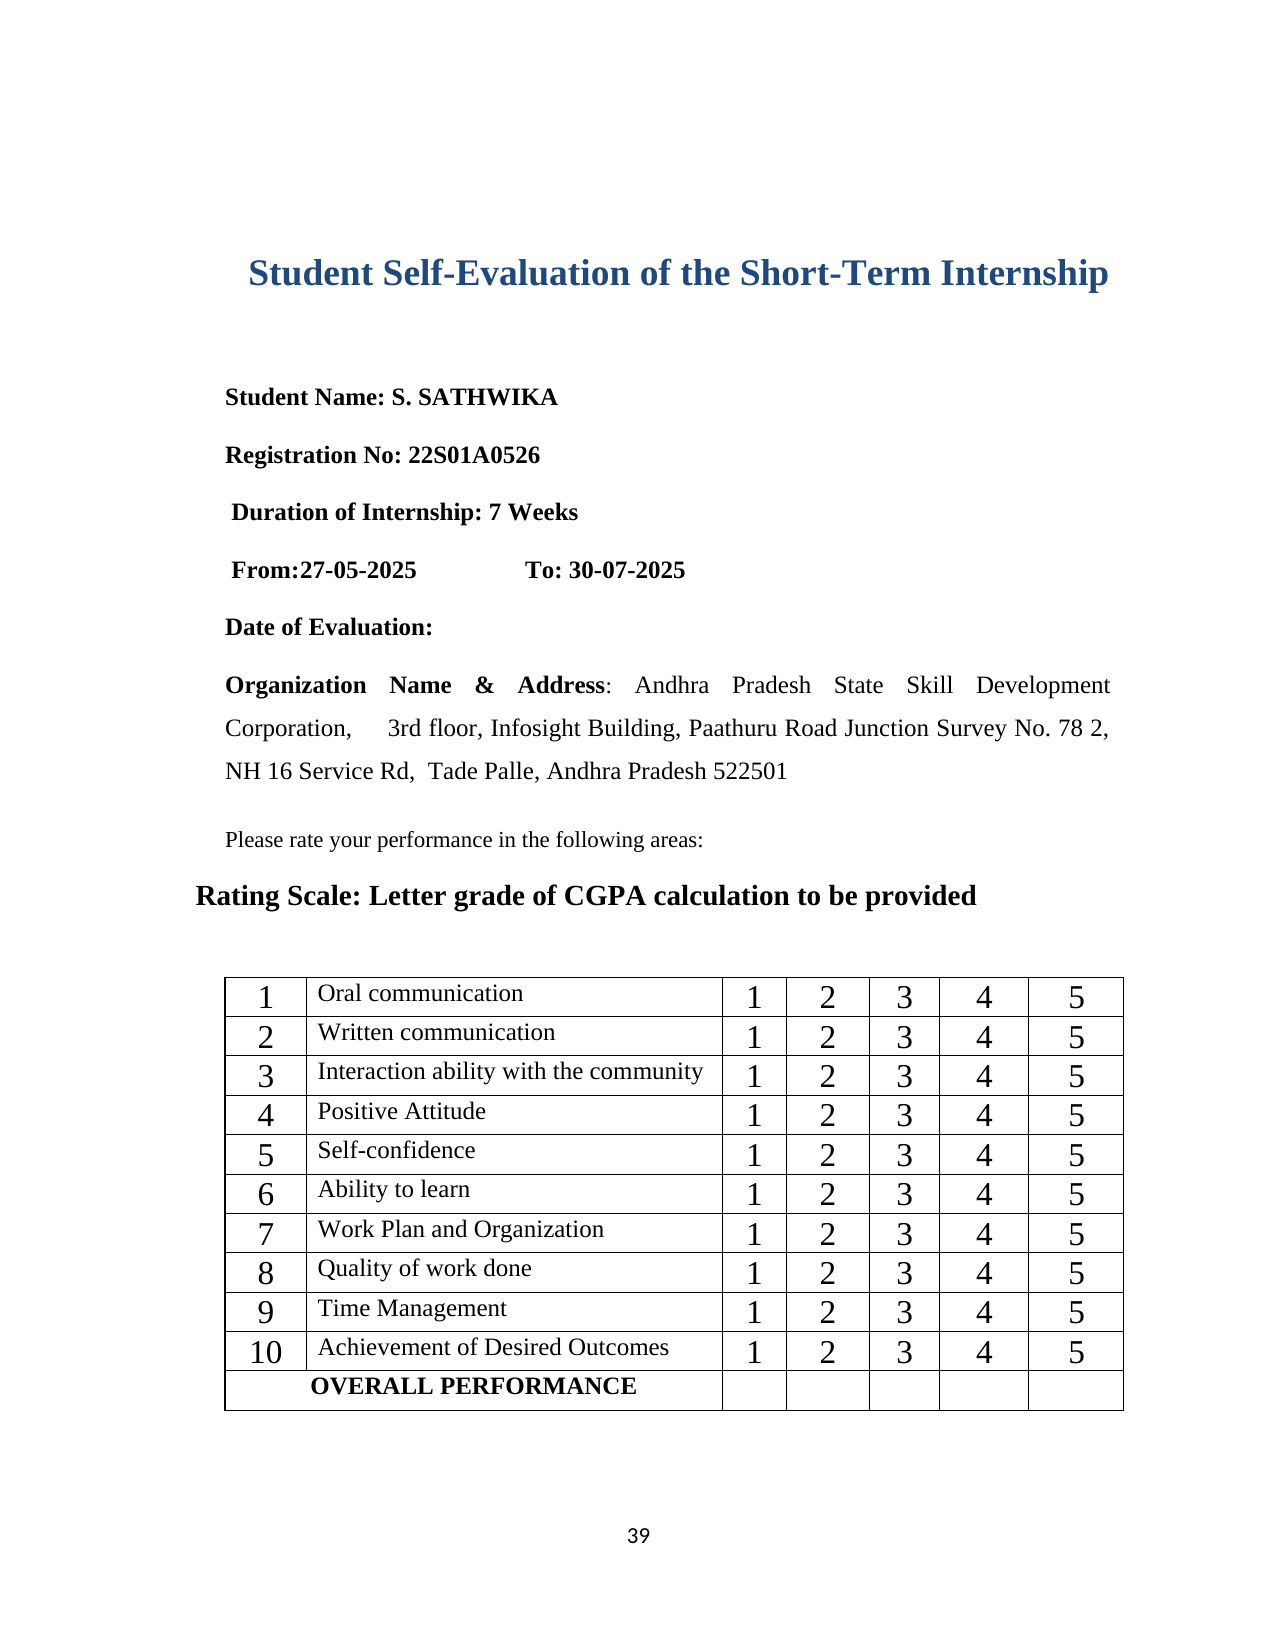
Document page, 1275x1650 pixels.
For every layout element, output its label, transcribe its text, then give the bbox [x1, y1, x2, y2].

table_cell [787, 1371, 869, 1410]
table_cell 2 [787, 1332, 869, 1370]
table_cell [940, 1371, 1028, 1410]
table_cell 1 [723, 1017, 786, 1055]
table_cell 5 [1029, 1253, 1123, 1292]
table_cell 3 [870, 1293, 939, 1331]
table_cell 1 [723, 1332, 786, 1370]
table_cell Ability to learn [307, 1175, 722, 1213]
table_header 5 [1029, 978, 1123, 1016]
table_cell 3 [870, 1017, 939, 1055]
table_cell Self-confidence [307, 1135, 722, 1173]
text Student Self-Evaluation of the Short-Term Internship [240, 251, 1125, 294]
table_cell 5 [1029, 1017, 1123, 1055]
table_cell 5 [226, 1135, 306, 1173]
table_cell 1 [723, 1253, 786, 1292]
table_cell 4 [940, 1017, 1028, 1055]
table_header 4 [940, 978, 1028, 1016]
table_cell 2 [787, 1017, 869, 1055]
table_cell 2 [226, 1017, 306, 1055]
table_cell 1 [723, 1214, 786, 1252]
table_cell Interaction ability with the community [307, 1056, 722, 1095]
table_cell 3 [870, 1135, 939, 1173]
table_cell [870, 1371, 939, 1410]
table_cell 4 [226, 1096, 306, 1134]
table_cell 4 [940, 1293, 1028, 1331]
table_cell 2 [787, 1135, 869, 1173]
table_cell 4 [940, 1332, 1028, 1370]
table_cell 3 [870, 1332, 939, 1370]
table_header Oral communication [307, 978, 722, 1016]
table_cell 9 [226, 1293, 306, 1331]
table_cell 10 [226, 1332, 306, 1370]
table_cell 5 [1029, 1096, 1123, 1134]
text Please rate your performance in the following areas: [195, 826, 1111, 852]
table_cell 3 [226, 1056, 306, 1095]
table_cell 2 [787, 1096, 869, 1134]
text Organization Name & Address: Andhra Pradesh State Skill Development Corporation, 3rd floor, Infosight Building, Paathuru Road Junction Survey No. 78 2, NH 16 Service Rd, Tade Palle, Andhra Pradesh 522501 [225, 670, 1111, 785]
table_cell 5 [1029, 1332, 1123, 1370]
table_cell OVERALL PERFORMANCE [226, 1371, 722, 1410]
table_cell 1 [723, 1135, 786, 1173]
table_cell 5 [1029, 1056, 1123, 1095]
table_header 2 [787, 978, 869, 1016]
table_cell 1 [723, 1175, 786, 1213]
text Date of Evaluation: [195, 612, 1111, 641]
table_cell [1029, 1371, 1123, 1410]
table_cell [723, 1371, 786, 1410]
table_cell 7 [226, 1214, 306, 1252]
table_cell 5 [1029, 1293, 1123, 1331]
table_cell 1 [723, 1293, 786, 1331]
table_cell Work Plan and Organization [307, 1214, 722, 1252]
table_cell Positive Attitude [307, 1096, 722, 1134]
text Rating Scale: Letter grade of CGPA calculation to be provided [195, 878, 1111, 912]
table_cell 4 [940, 1253, 1028, 1292]
table_cell 6 [226, 1175, 306, 1213]
table_cell 3 [870, 1214, 939, 1252]
table_header 1 [723, 978, 786, 1016]
text Registration No: 22S01A0526 [195, 440, 1111, 469]
table_cell 2 [787, 1253, 869, 1292]
text Student Name: S. SATHWIKA [195, 382, 1111, 411]
table_cell 4 [940, 1175, 1028, 1213]
table_cell 2 [787, 1175, 869, 1213]
table_cell 2 [787, 1214, 869, 1252]
table_cell Time Management [307, 1293, 722, 1331]
table_cell Achievement of Desired Outcomes [307, 1332, 722, 1370]
table_cell 5 [1029, 1175, 1123, 1213]
table_header 1 [226, 978, 306, 1016]
table_cell 4 [940, 1135, 1028, 1173]
table_cell Written communication [307, 1017, 722, 1055]
table_cell 1 [723, 1056, 786, 1095]
text Duration of Internship: 7 Weeks [195, 497, 1111, 526]
table_cell Quality of work done [307, 1253, 722, 1292]
table_cell 2 [787, 1056, 869, 1095]
table_cell 3 [870, 1096, 939, 1134]
table_cell 2 [787, 1293, 869, 1331]
table_cell 4 [940, 1096, 1028, 1134]
table_cell 4 [940, 1214, 1028, 1252]
table_cell 8 [226, 1253, 306, 1292]
text From: 27-05-2025 To: 30-07-2025 [195, 555, 1111, 584]
table_header 3 [870, 978, 939, 1016]
table_cell 3 [870, 1253, 939, 1292]
table_cell 1 [723, 1096, 786, 1134]
table_cell 5 [1029, 1214, 1123, 1252]
table_cell 3 [870, 1175, 939, 1213]
table_cell 4 [940, 1056, 1028, 1095]
table_cell 3 [870, 1056, 939, 1095]
table_cell 5 [1029, 1135, 1123, 1173]
